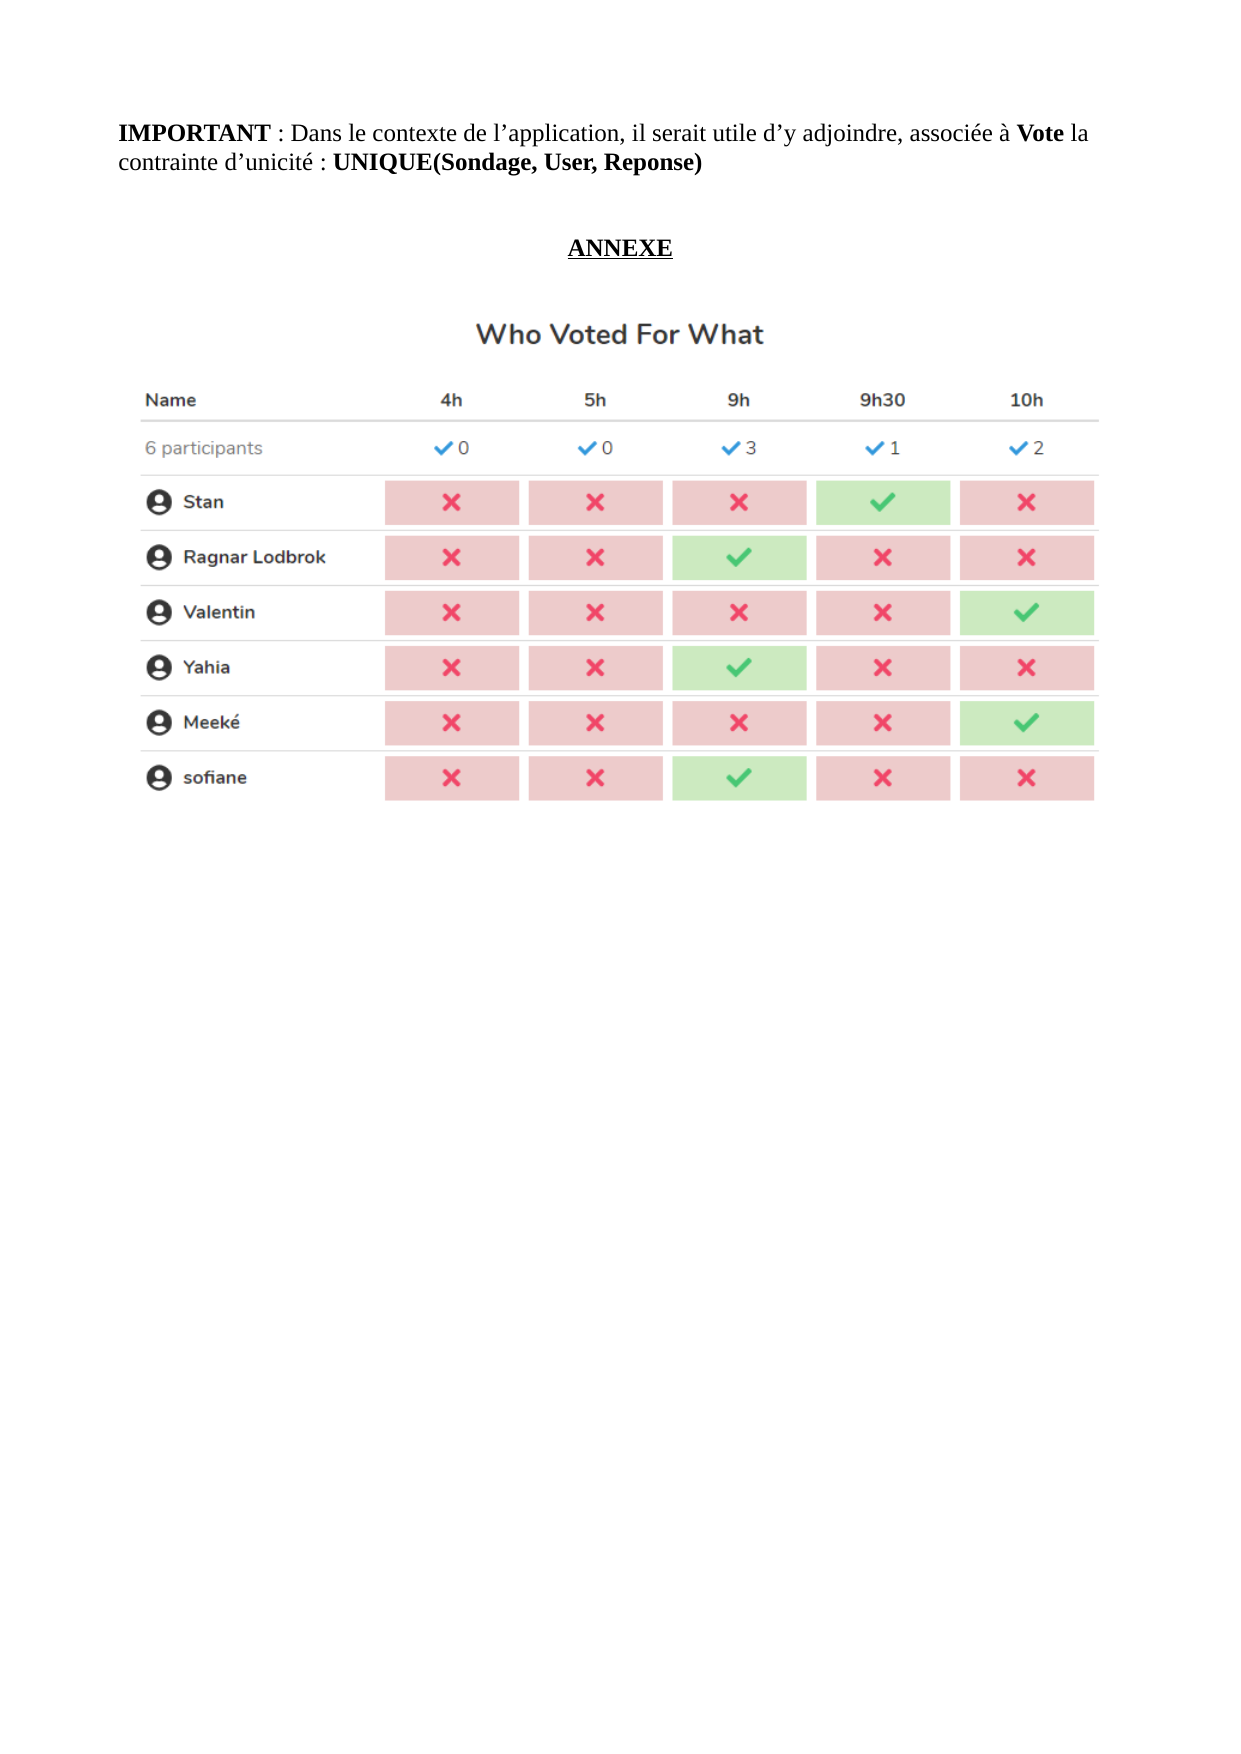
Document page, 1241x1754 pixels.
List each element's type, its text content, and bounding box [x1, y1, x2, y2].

text IMPORTANT : Dans le contexte de l’application, il serait utile d’y adjoindre, associée à Vote la contrainte d’unicité : UNIQUE(Sondage, User, Reponse) [118, 118, 1122, 176]
picture [118, 319, 1123, 815]
text ANNEXE [118, 233, 1122, 262]
